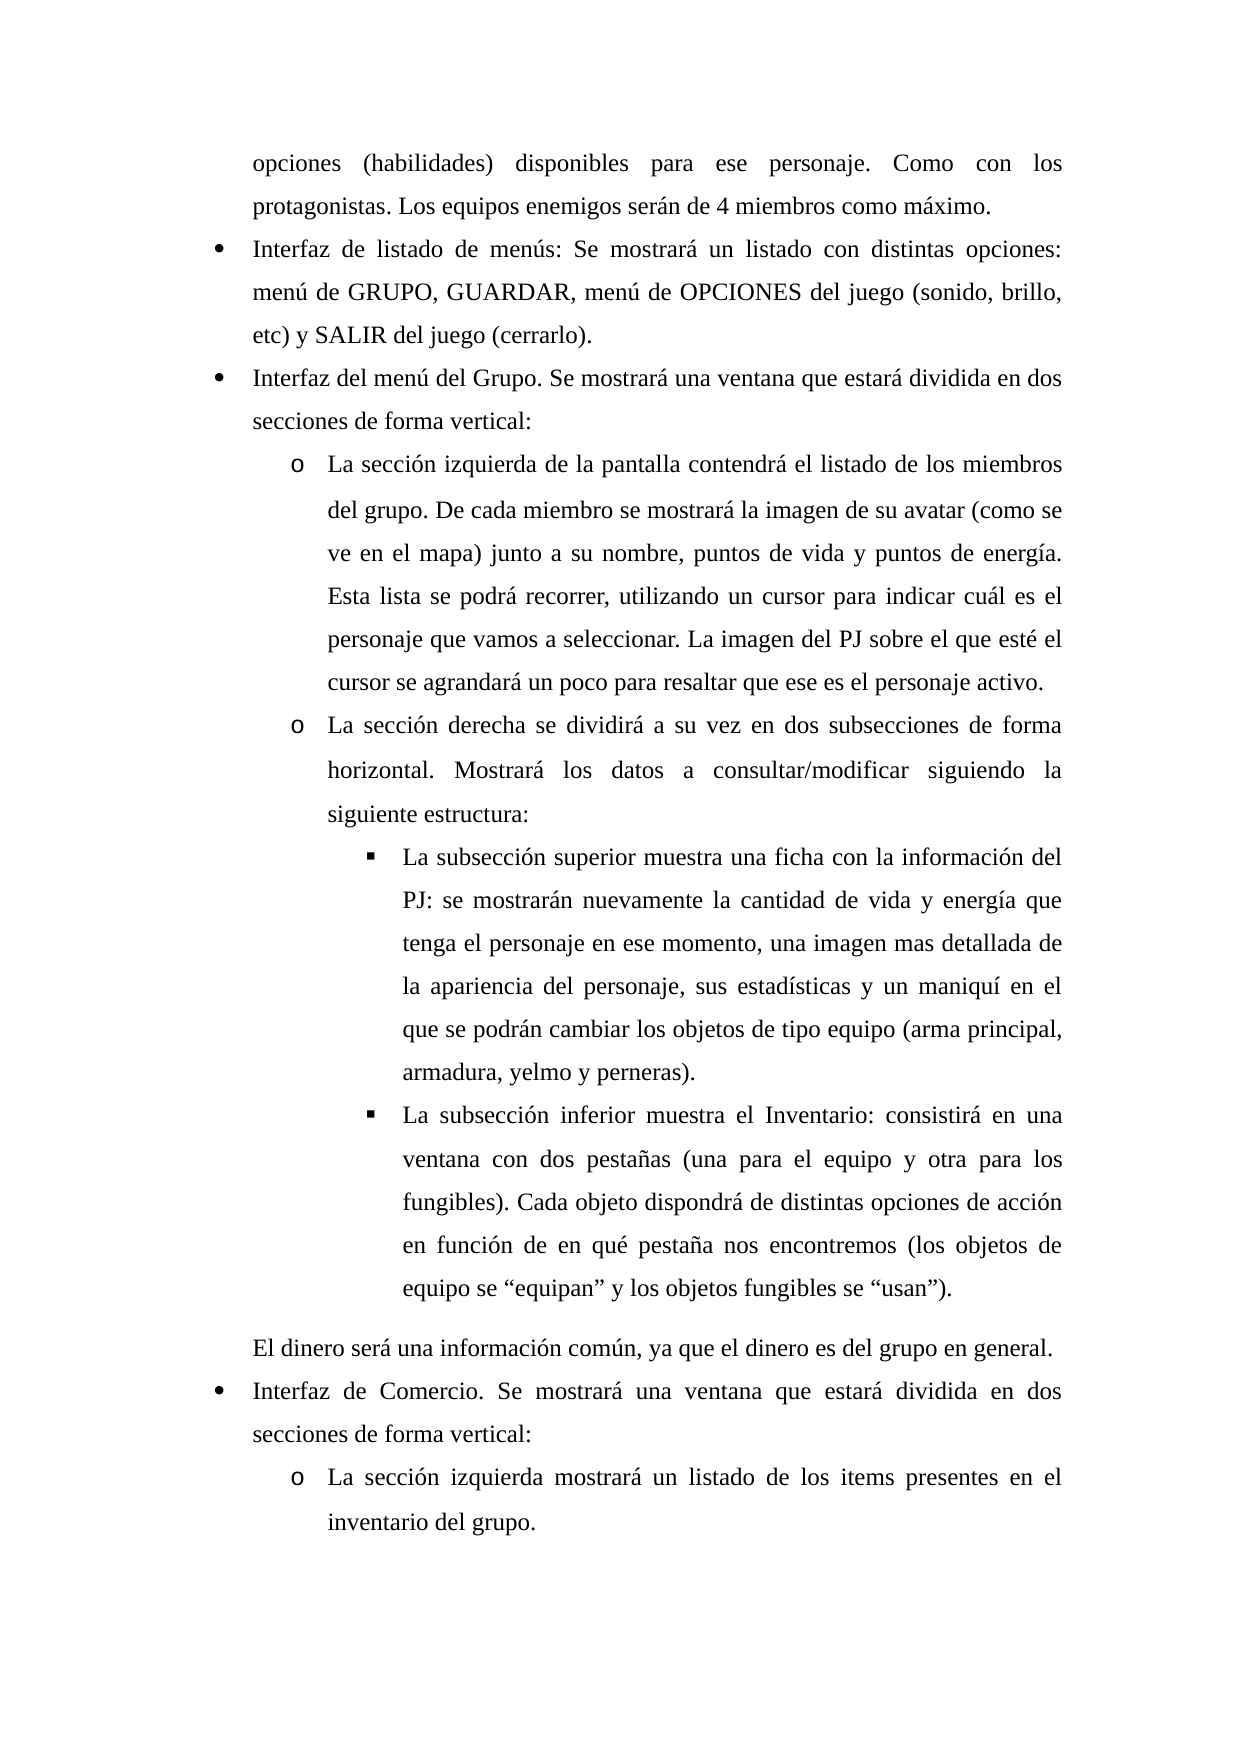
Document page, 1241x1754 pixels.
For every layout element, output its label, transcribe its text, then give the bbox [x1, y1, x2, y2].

list La subsección superior muestra una ficha con la información del PJ: se mostrarán nuevamente la cantidad de vida y energía que tenga el personaje en ese momento, una imagen mas detallada de la apariencia del personaje, sus estadísticas y un maniquí en el que se podrán cambiar los objetos de tipo equipo (arma principal, armadura, yelmo y perneras). [365, 842, 1063, 1086]
list La sección derecha se dividirá a su vez en dos subsecciones de forma horizontal. Mostrará los datos a consultar/modificar siguiendo la siguiente estructura: [290, 710, 1063, 827]
list Interfaz de listado de menús: Se mostrará un listado con distintas opciones: menú de GRUPO, GUARDAR, menú de OPCIONES del juego (sonido, brillo, etc) y SALIR del juego (cerrarlo). [215, 234, 1063, 349]
list Interfaz de Comercio. Se mostrará una ventana que estará dividida en dos secciones de forma vertical: [215, 1376, 1063, 1448]
list La sección izquierda mostrará un listado de los items presentes en el inventario del grupo. [290, 1462, 1063, 1536]
text El dinero será una información común, ya que el dinero es del grupo en general. [252, 1333, 1063, 1362]
list La sección izquierda de la pantalla contendrá el listado de los miembros del grupo. De cada miembro se mostrará la imagen de su avatar (como se ve en el mapa) junto a su nombre, puntos de vida y puntos de energía. Esta lista se podrá recorrer, utilizando un cursor para indicar cuál es el personaje que vamos a seleccionar. La imagen del PJ sobre el que esté el cursor se agrandará un poco para resaltar que ese es el personaje activo. [290, 449, 1063, 696]
list opciones (habilidades) disponibles para ese personaje. Como con los protagonistas. Los equipos enemigos serán de 4 miembros como máximo. [215, 148, 1063, 219]
list La subsección inferior muestra el Inventario: consistirá en una ventana con dos pestañas (una para el equipo y otra para los fungibles). Cada objeto dispondrá de distintas opciones de acción en función de en qué pestaña nos encontremos (los objetos de equipo se “equipan” y los objetos fungibles se “usan”). [365, 1101, 1063, 1302]
list Interfaz del menú del Grupo. Se mostrará una ventana que estará dividida en dos secciones de forma vertical: [215, 363, 1063, 435]
